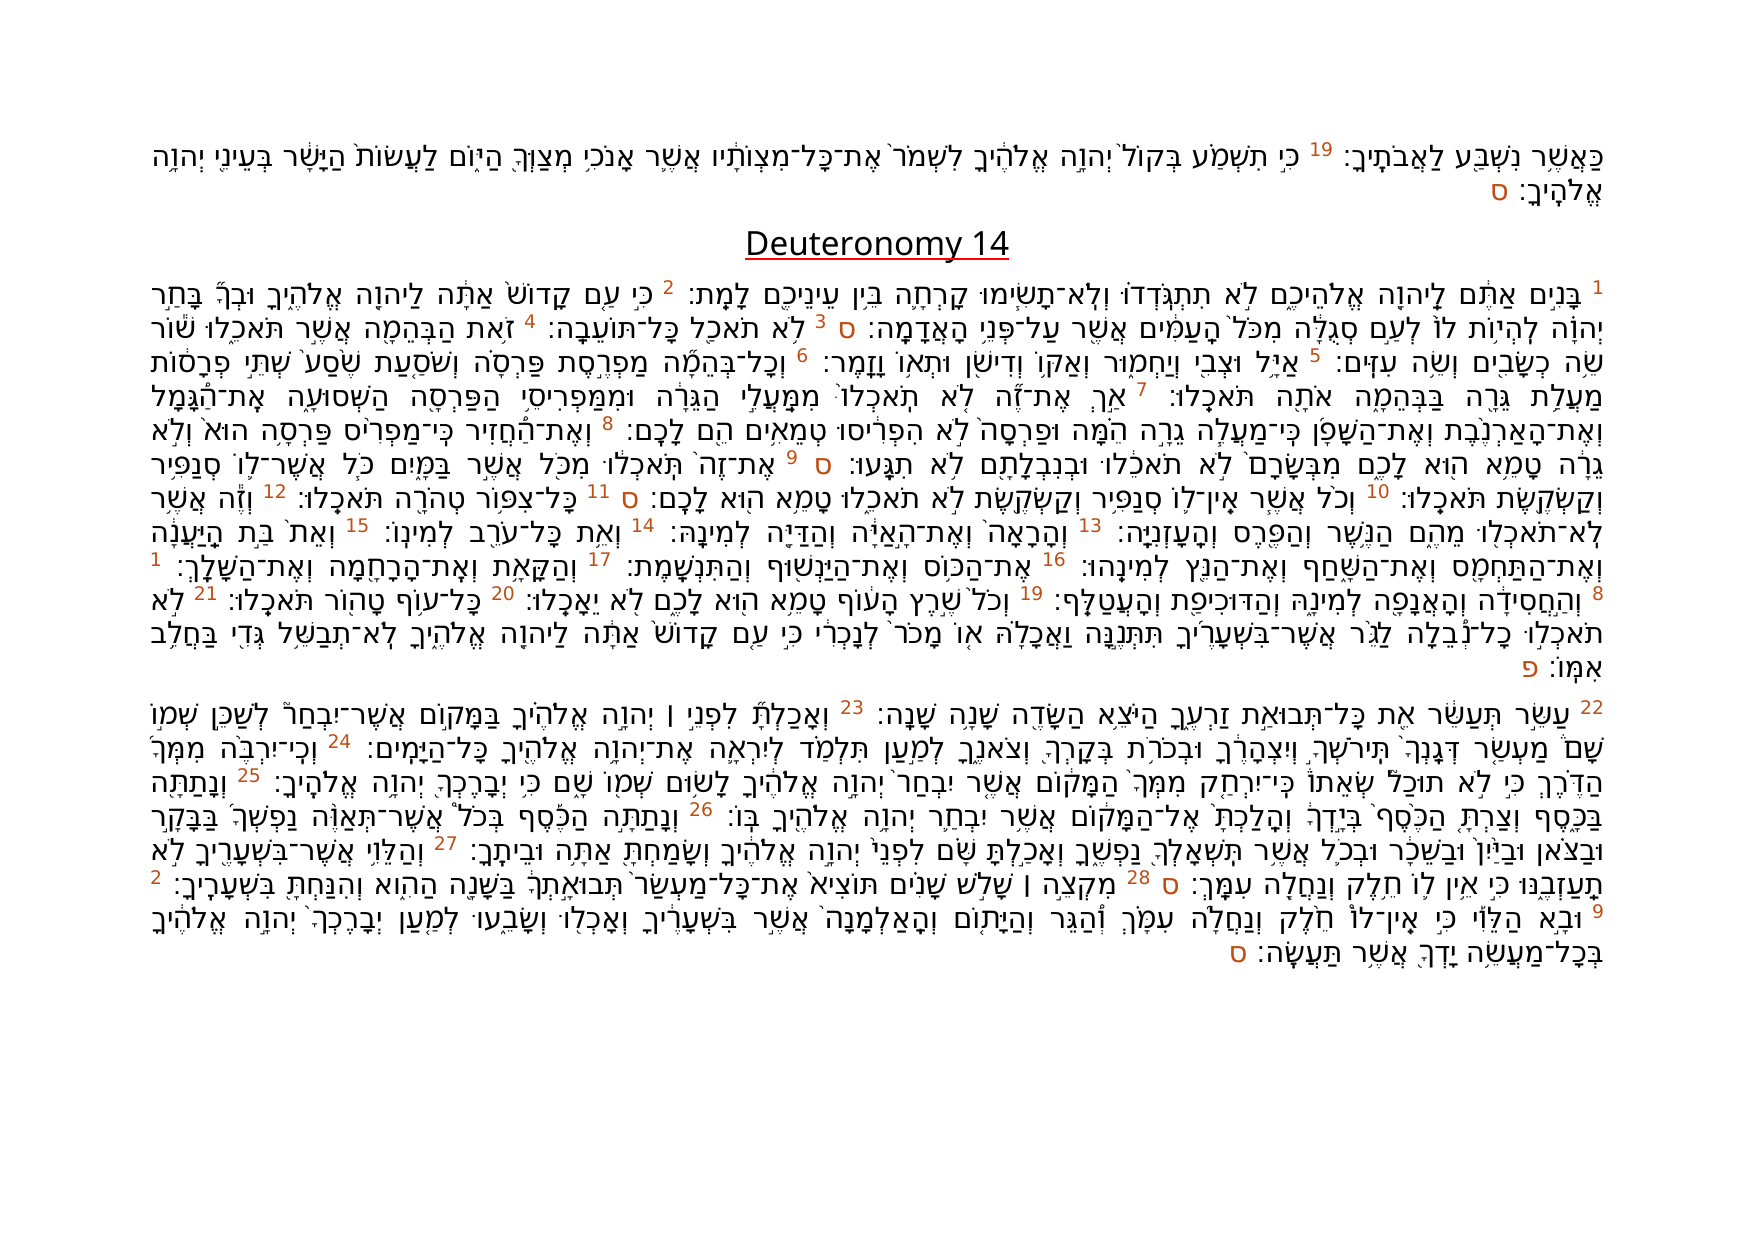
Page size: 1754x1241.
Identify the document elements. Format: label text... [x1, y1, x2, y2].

text 2 כִּֽי־יָק֤וּם בְּקִרְבְּךָ֙ נָבִ֔יא א֖וֹ חֹלֵ֣ם חֲל֑וֹם וְנָתַ֥ן אֵלֶ֛יךָ א֖וֹת א֥וֹ מוֹפֵֽת׃ ‬‬‬3 וּבָ֤א הָאוֹת֙ וְהַמּוֹפֵ֔ת אֲשֶׁר־דִּבֶּ֥ר אֵלֶ֖יךָ לֵאמֹ֑ר נֽ͏ֵלְכָ֞ה אַחֲרֵ֨י אֱלֹהִ֧ים אֲחֵרִ֛ים אֲשֶׁ֥ר לֹֽא־יְדַעְתָּ֖ם וְנָֽעָבְדֵֽם׃ ‬‬‬4 לֹ֣א תִשְׁמַ֗ע אֶל־דִּבְרֵי֙ הַנָּבִ֣יא הַה֔וּא א֛וֹ אֶל־חוֹלֵ֥ם הַחֲל֖וֹם הַה֑וּא כִּ֣י מְנַסֶּ֞ה יְהוָ֤ה אֱלֹֽהֵיכֶם֙ אֶתְכֶ֔ם לָדַ֗עַת הֲיִשְׁכֶ֤ם אֹֽהֲבִים֙ אֶת־יְהוָ֣ה אֱלֹהֵיכֶ֔ם בְּכָל־לְבַבְכֶ֖ם וּבְכָל־נַפְשְׁכֶֽם׃ ‬‬‬5 אַחֲרֵ֨י יְהוָ֧ה אֱלֹהֵיכֶ֛ם תֵּלֵ֖כוּ וְאֹת֣וֹ תִירָ֑אוּ וְאֶת־מִצְוֺתָ֤יו תִּשְׁמֹ֙רוּ֙ וּבְקֹל֣וֹ תִשְׁמָ֔עוּ וְאֹת֥וֹ תַעֲבֹ֖דוּ וּב֥וֹ תִדְבָּקֽוּן׃ ‬‬‬6 וְהַנָּבִ֣יא הַה֡וּא א֣וֹ חֹלֵם֩ הַחֲל֨וֹם הַה֜וּא יוּמָ֗ת כִּ֣י דִבֶּר־סָ֠רָה עַל־יְהוָ֨ה אֱלֹֽהֵיכֶ֜ם הַמּוֹצִ֥יא אֶתְכֶ֣ם ׀ מֵאֶ֣רֶץ מִצְרַ֗יִם וְהַפֹּֽדְךָ֙ מִבֵּ֣ית עֲבָדִ֔ים לְהַדִּֽיחֲךָ֙ מִן־הַדֶּ֔רֶךְ אֲשֶׁ֧ר צִוְּךָ֛ יְהוָ֥ה אֱלֹהֶ֖יךָ לָלֶ֣כֶת בָּ֑הּ וּבִֽעַרְתָּ֥ הָרָ֖ע מִקִּרְבֶּֽךָ׃ ‬‬‬7 כִּ֣י יְסִֽיתְךָ֡ אָחִ֣יךָ בֶן־אִ֠מֶּךָ אֽוֹ־בִנְךָ֨ אֽוֹ־בִתְּךָ֜ א֣וֹ ׀ אֵ֣שֶׁת חֵיקֶ֗ךָ א֧וֹ רֵֽעֲךָ֛ אֲשֶׁ֥ר כְּנַפְשְׁךָ֖ בַּסֵּ֣תֶר לֵאמֹ֑ר נֵֽלְכָ֗ה וְנַֽעַבְדָה֙ אֱלֹהִ֣ים אֲחֵרִ֔ים אֲשֶׁר֙ לֹ֣א יָדַ֔עְתָּ אַתָּ֖ה וַאֲבֹתֶֽיךָ׃ ‬‬‬8 מֵאֱלֹהֵ֣י הֽ͏ָעַמִּ֗ים אֲשֶׁר֙ סְבִיבֹ֣תֵיכֶ֔ם הַקְּרֹבִ֣ים אֵלֶ֔יךָ א֖וֹ הָרְחֹקִ֣ים מִמֶּ֑ךָּ מִקְצֵ֥ה הָאָ֖רֶץ וְעַד־קְצֵ֥ה הָאָֽרֶץ׃ ‬‬‬9 לֹא־תֹאבֶ֣ה ל֔וֹ וְלֹ֥א תִשְׁמַ֖ע אֵלָ֑יו וְלֹא־תָח֤וֹס עֵֽינְךָ֙ עָלָ֔יו וְלֹֽא־תַחְמֹ֥ל וְלֹֽא־תְכַסֶּ֖ה עָלָֽיו׃ ‬‬‬10 כִּ֤י הָרֹג֙ תַּֽהַרְגֶ֔נּוּ יָ֥דְךָ֛ תִּֽהְיֶה־בּ֥וֹ בָרִֽאשׁוֹנָ֖ה לַהֲמִית֑וֹ וְיַ֥ד כָּל־הָעָ֖ם בָּאַחֲרֹנָֽה׃ ‬‬‬11 וּסְקַלְתּ֥וֹ בָאֲבָנִ֖ים וָמֵ֑ת כִּ֣י בִקֵּ֗שׁ לְהַדִּֽיחֲךָ֙ מֵעַל֙ יְהוָ֣ה אֱלֹהֶ֔יךָ הַמּוֹצִיאֲךָ֛ מֵאֶ֥רֶץ מִצְרַ֖יִם מִבֵּ֥ית עֲבָדִֽים׃ ‬‬‬12 וְכָל־יִשְׂרָאֵ֔ל יִשְׁמְע֖וּ וְיִֽרָא֑וּן וְלֹֽא־יוֹסִ֣פוּ לַעֲשׂ֗וֹת כַּדָּבָ֥ר הָרָ֛ע הַזֶּ֖ה בְּקִרְבֶּֽךָ׃ ס ‬‬‬13 כִּֽי־תִשְׁמַ֞ע בְּאַחַ֣ת עָרֶ֗יךָ אֲשֶׁר֩ יְהוָ֨ה אֱלֹהֶ֜יךָ נֹתֵ֥ן לְךָ֛ לָשֶׁ֥בֶת שָׁ֖ם לֵאמֹֽר׃ ‬‬‬14 יָצְא֞וּ אֲנָשִׁ֤ים בְּנֵֽי־בְלִיַּ֙עַל֙ מִקִּרְבֶּ֔ךָ וַיַּדִּ֛יחוּ אֶת־יֹשְׁבֵ֥י עִירָ֖ם לֵאמֹ֑ר נֵלְכָ֗ה וְנַעַבְדָ֛ה אֱלֹהִ֥ים אֲחֵרִ֖ים אֲשֶׁ֥ר לֹא־יְדַעְתֶּֽם׃ ‬‬‬15 וְדָרַשְׁתָּ֧ וְחָקַרְתָּ֧ וְשָׁאַלְתָּ֖ הֵיטֵ֑ב וְהִנֵּ֤ה אֱמֶת֙ נָכ֣וֹן הַדָּבָ֔ר נֶעֶשְׂתָ֛ה הַתּוֹעֵבָ֥ה הַזֹּ֖את בְּקִרְבֶּֽךָ׃ ‬‬‬16 הַכֵּ֣ה תַכֶּ֗ה אֶת־יֹ֥שְׁבֵ֛י הָעִ֥יר *ההוא **הַהִ֖יא לְפִי־חָ֑רֶב הַחֲרֵ֨ם אֹתָ֧הּ וְאֶת־כָּל־אֲשֶׁר־בָּ֛הּ וְאֶת־בְּהֶמְתָּ֖הּ לְפִי־חָֽרֶב׃ ‬‬‬‬17 וְאֶת־כָּל־שְׁלָלָ֗הּ תִּקְבֹּץ֮ אֶל־תּ֣וֹךְ רְחֹבָהּ֒ וְשָׂרַפְתָּ֨ בָאֵ֜שׁ אֶת־הָעִ֤יר וְאֶת־כָּל־שְׁלָלָהּ֙ כָּלִ֔יל לַיהוָ֖ה אֱלֹהֶ֑יךָ וְהָיְתָה֙ תֵּ֣ל עוֹלָ֔ם לֹ֥א תִבָּנֶ֖ה עֽוֹד׃ ‬‬‬18 וְלֹֽא־יִדְבַּ֧ק בְּיָדְךָ֛ מְא֖וּמָה מִן־הַחֵ֑רֶם לְמַעַן֩ יָשׁ֨וּב יְהוָ֜ה מֵחֲר֣וֹן אַפּ֗וֹ וְנָֽתַן־לְךָ֤ רַחֲמִים֙ וְרִֽחַמְךָ֣ וְהִרְבֶּ֔ךָ כַּאֲשֶׁ֥ר נִשְׁבַּ֖ע לַאֲבֹתֶֽיךָ׃ ‬‬‬19 כִּ֣י תִשְׁמַ֗ע בְּקוֹל֙ יְהוָ֣ה אֱלֹהֶ֔יךָ לִשְׁמֹר֙ אֶת־כָּל־מִצְוֺתָ֔יו אֲשֶׁ֛ר אָנֹכִ֥י מְצַוְּךָ֖ הַיּ֑וֹם לַעֲשׂוֹת֙ הַיָּשָׁ֔ר בְּעֵינֵ֖י יְהוָ֥ה אֱלֹהֶֽיךָ׃ ס ‬‬‬‬‬‬‬‬‬‬‬‬‬‬‬‬‬‬‬‬‬ [150, 139, 1604, 207]
text 22 עַשֵּׂ֣ר תְּעַשֵּׂ֔ר אֵ֖ת כָּל־תְּבוּאַ֣ת זַרְעֶ֑ךָ הַיֹּצֵ֥א הַשָּׂדֶ֖ה שָׁנָ֥ה שָׁנָֽה׃ ‬‬‬23 וְאָכַלְתָּ֞ לִפְנֵ֣י ׀ יְהוָ֣ה אֱלֹהֶ֗יךָ בַּמָּק֣וֹם אֲשֶׁר־יִבְחַר֮ לְשַׁכֵּ֣ן שְׁמ֣וֹ שָׁם֒ מַעְשַׂ֤ר דְּגָֽנְךָ֙ תִּֽירֹשְׁךָ֣ וְיִצְהָרֶ֔ךָ וּבְכֹרֹ֥ת בְּקָרְךָ֖ וְצֹאנֶ֑ךָ לְמַ֣עַן תִּלְמַ֗ד לְיִרְאָ֛ה אֶת־יְהוָ֥ה אֱלֹהֶ֖יךָ כָּל־הַיָּמִֽים׃ ‬‬‬24 וְכִֽי־יִרְבֶּ֨ה מִמְּךָ֜ הַדֶּ֗רֶךְ כִּ֣י לֹ֣א תוּכַל֘ שְׂאֵתוֹ֒ כִּֽי־יִרְחַ֤ק מִמְּךָ֙ הַמָּק֔וֹם אֲשֶׁ֤ר יִבְחַר֙ יְהוָ֣ה אֱלֹהֶ֔יךָ לָשׂ֥וּם שְׁמ֖וֹ שָׁ֑ם כִּ֥י יְבָרֶכְךָ֖ יְהוָ֥ה אֱלֹהֶֽיךָ׃ ‬‬‬25 וְנָתַתָּ֖ה בַּכָּ֑סֶף וְצַרְתָּ֤ הַכֶּ֙סֶף֙ בְּיָ֣דְךָ֔ וְהָֽלַכְתָּ֙ אֶל־הַמָּק֔וֹם אֲשֶׁ֥ר יִבְחַ֛ר יְהוָ֥ה אֱלֹהֶ֖יךָ בּֽוֹ׃ ‬‬‬26 וְנָתַתָּ֣ה הַכֶּ֡סֶף בְּכֹל֩ אֲשֶׁר־תְּאַוֶּ֨ה נַפְשְׁךָ֜ בַּבָּקָ֣ר וּבַצֹּ֗אן וּבַיַּ֙יִן֙ וּבַשֵּׁכָ֔ר וּבְכֹ֛ל אֲשֶׁ֥ר תִּֽשְׁאָלְךָ֖ נַפְשֶׁ֑ךָ וְאָכַ֣לְתָּ שָּׁ֗ם לִפְנֵי֙ יְהוָ֣ה אֱלֹהֶ֔יךָ וְשָׂמַחְתָּ֖ אַתָּ֥ה וּבֵיתֶֽךָ׃ ‬‬‬27 וְהַלֵּוִ֥י אֲשֶׁר־בִּשְׁעָרֶ֖יךָ לֹ֣א תֽ͏ַעַזְבֶ֑נּוּ כִּ֣י אֵ֥ין ל֛וֹ חֵ֥לֶק וְנַחֲלָ֖ה עִמָּֽךְ׃ ס ‬‬‬28 מִקְצֵ֣ה ׀ שָׁלֹ֣שׁ שָׁנִ֗ים תּוֹצִיא֙ אֶת־כָּל־מַעְשַׂר֙ תְּבוּאָ֣תְךָ֔ בַּשָּׁנָ֖ה הַהִ֑וא וְהִנַּחְתָּ֖ בִּשְׁעָרֶֽיךָ׃ ‬‬‬29 וּבָ֣א הַלֵּוִ֡י כִּ֣י אֵֽין־לוֹ֩ חֵ֨לֶק וְנַחֲלָ֜ה עִמָּ֗ךְ וְ֠הַגֵּר וְהַיָּת֤וֹם וְהָֽאַלְמָנָה֙ אֲשֶׁ֣ר בִּשְׁעָרֶ֔יךָ וְאָכְל֖וּ וְשָׂבֵ֑עוּ לְמַ֤עַן יְבָרֶכְךָ֙ יְהוָ֣ה אֱלֹהֶ֔יךָ בְּכָל־מַעֲשֵׂ֥ה יָדְךָ֖ אֲשֶׁ֥ר תַּעֲשֶֽׂה׃ ס ‬‬‬‬‬‬‬‬‬‬‬ [150, 697, 1604, 969]
text Deuteronomy 14 [150, 219, 1604, 265]
text 1 בָּנִ֣ים אַתֶּ֔ם לַֽיהוָ֖ה אֱלֹהֵיכֶ֑ם לֹ֣א תִתְגֹּֽדְד֗וּ וְלֹֽא־תָשִׂ֧ימוּ קָרְחָ֛ה בֵּ֥ין עֵינֵיכֶ֖ם לָמֵֽת׃ 2 כִּ֣י עַ֤ם קָדוֹשׁ֙ אַתָּ֔ה לַיהוָ֖ה אֱלֹהֶ֑יךָ וּבְךָ֞ בָּחַ֣ר יְהוָ֗ה לִֽהְי֥וֹת לוֹ֙ לְעַ֣ם סְגֻלָּ֔ה מִכֹּל֙ הָֽעַמִּ֔ים אֲשֶׁ֖ר עַל־פְּנֵ֥י הָאֲדָמָֽה׃ ס ‬‬‬3 לֹ֥א תֹאכַ֖ל כָּל־תּוֹעֵבָֽה׃ ‬‬‬4 זֹ֥את הַבְּהֵמָ֖ה אֲשֶׁ֣ר תֹּאכֵ֑לוּ שׁ֕וֹר שֵׂ֥ה כְשָׂבִ֖ים וְשֵׂ֥ה עִזִּֽים׃ ‬‬‬5 אַיָּ֥ל וּצְבִ֖י וְיַחְמ֑וּר וְאַקּ֥וֹ וְדִישֹׁ֖ן וּתְא֥וֹ וָזָֽמֶר׃ ‬‬‬6 וְכָל־בְּהֵמָ֞ה מַפְרֶ֣סֶת פַּרְסָ֗ה וְשֹׁסַ֤עַת שֶׁ֙סַע֙ שְׁתֵּ֣י פְרָס֔וֹת מַעֲלַ֥ת גֵּרָ֖ה בַּבְּהֵמָ֑ה אֹתָ֖הּ תֹּאכֵֽלוּ׃ ‬‬‬7 אַ֣ךְ אֶת־זֶ֞ה לֹ֤א תֹֽאכְלוּ֙ מִמּֽ͏ַעֲלֵ֣י הַגֵּרָ֔ה וּמִמַּפְרִיסֵ֥י הַפַּרְסָ֖ה הַשְּׁסוּעָ֑ה אֶֽת־הַ֠גָּמָל וְאֶת־הָאַרְנֶ֨בֶת וְאֶת־הַשָּׁפָ֜ן כִּֽי־מַעֲלֵ֧ה גֵרָ֣ה הֵ֗מָּה וּפַרְסָה֙ לֹ֣א הִפְרִ֔יסוּ טְמֵאִ֥ים הֵ֖ם לָכֶֽם׃ ‬‬‬8 וְאֶת־הַ֠חֲזִיר כִּֽי־מַפְרִ֨יס פַּרְסָ֥ה הוּא֙ וְלֹ֣א גֵרָ֔ה טָמֵ֥א ה֖וּא לָכֶ֑ם מִבְּשָׂרָם֙ לֹ֣א תֹאכֵ֔לוּ וּבְנִבְלָתָ֖ם לֹ֥א תִגָּֽעוּ׃ ס ‬‬‬9 אֶת־זֶה֙ תֹּֽאכְל֔וּ מִכֹּ֖ל אֲשֶׁ֣ר בַּמָּ֑יִם כֹּ֧ל אֲשֶׁר־ל֛וֹ סְנַפִּ֥יר וְקַשְׂקֶ֖שֶׂת תֹּאכֵֽלוּ׃ ‬‬‬10 וְכֹ֨ל אֲשֶׁ֧ר אֵֽין־ל֛וֹ סְנַפִּ֥יר וְקַשְׂקֶ֖שֶׂת לֹ֣א תֹאכֵ֑לוּ טָמֵ֥א ה֖וּא לָכֶֽם׃ ס ‬‬‬11 כָּל־צִפּ֥וֹר טְהֹרָ֖ה תֹּאכֵֽלוּ׃ ‬‬‬12 וְזֶ֕ה אֲשֶׁ֥ר לֹֽא־תֹאכְל֖וּ מֵהֶ֑ם הַנֶּ֥שֶׁר וְהַפֶּ֖רֶס וְהָֽעָזְנִיָּֽה׃ ‬‬‬13 וְהָרָאָה֙ וְאֶת־הָ֣אַיָּ֔ה וְהַדַּיָּ֖ה לְמִינָֽהּ׃ ‬‬‬14 וְאֵ֥ת כָּל־עֹרֵ֖ב לְמִינֽוֹ׃ ‬‬‬15 וְאֵת֙ בַּ֣ת הַֽיַּעֲנָ֔ה וְאֶת־הַתַּחְמָ֖ס וְאֶת־הַשָּׁ֑חַף וְאֶת־הַנֵּ֖ץ לְמִינֵֽהוּ׃ ‬‬‬16 אֶת־הַכּ֥וֹס וְאֶת־הַיַּנְשׁ֖וּף וְהַתִּנְשָֽׁמֶת׃ ‬‬‬17 וְהַקָּאָ֥ת וְאֶֽת־הָרָחָ֖מָה וְאֶת־הַשָּׁלָֽךְ׃ ‬‬‬18 וְהַ֣חֲסִידָ֔ה וְהָאֲנָפָ֖ה לְמִינָ֑הּ וְהַדּוּכִיפַ֖ת וְהָעֲטַלֵּֽף׃ ‬‬‬19 וְכֹל֙ שֶׁ֣רֶץ הָע֔וֹף טָמֵ֥א ה֖וּא לָכֶ֑ם לֹ֖א יֵאָכֵֽלוּ׃ ‬‬‬20 כָּל־ע֥וֹף טָה֖וֹר תֹּאכֵֽלוּ׃ ‬‬‬21 לֹ֣א תֹאכְל֣וּ כָל־נְ֠בֵלָה לַגֵּ֨ר אֲשֶׁר־בִּשְׁעָרֶ֜יךָ תִּתְּנֶ֣נָּה וַאֲכָלָ֗הּ א֤וֹ מָכֹר֙ לְנָכְרִ֔י כִּ֣י עַ֤ם קָדוֹשׁ֙ אַתָּ֔ה לַיהוָ֖ה אֱלֹהֶ֑יךָ לֹֽא־תְבַשֵּׁ֥ל גְּדִ֖י בַּחֲלֵ֥ב אִמּֽוֹ׃ פ ‬‬‬‬‬‬‬‬‬‬‬‬‬‬‬‬‬‬‬‬‬‬‬ [150, 277, 1604, 685]
